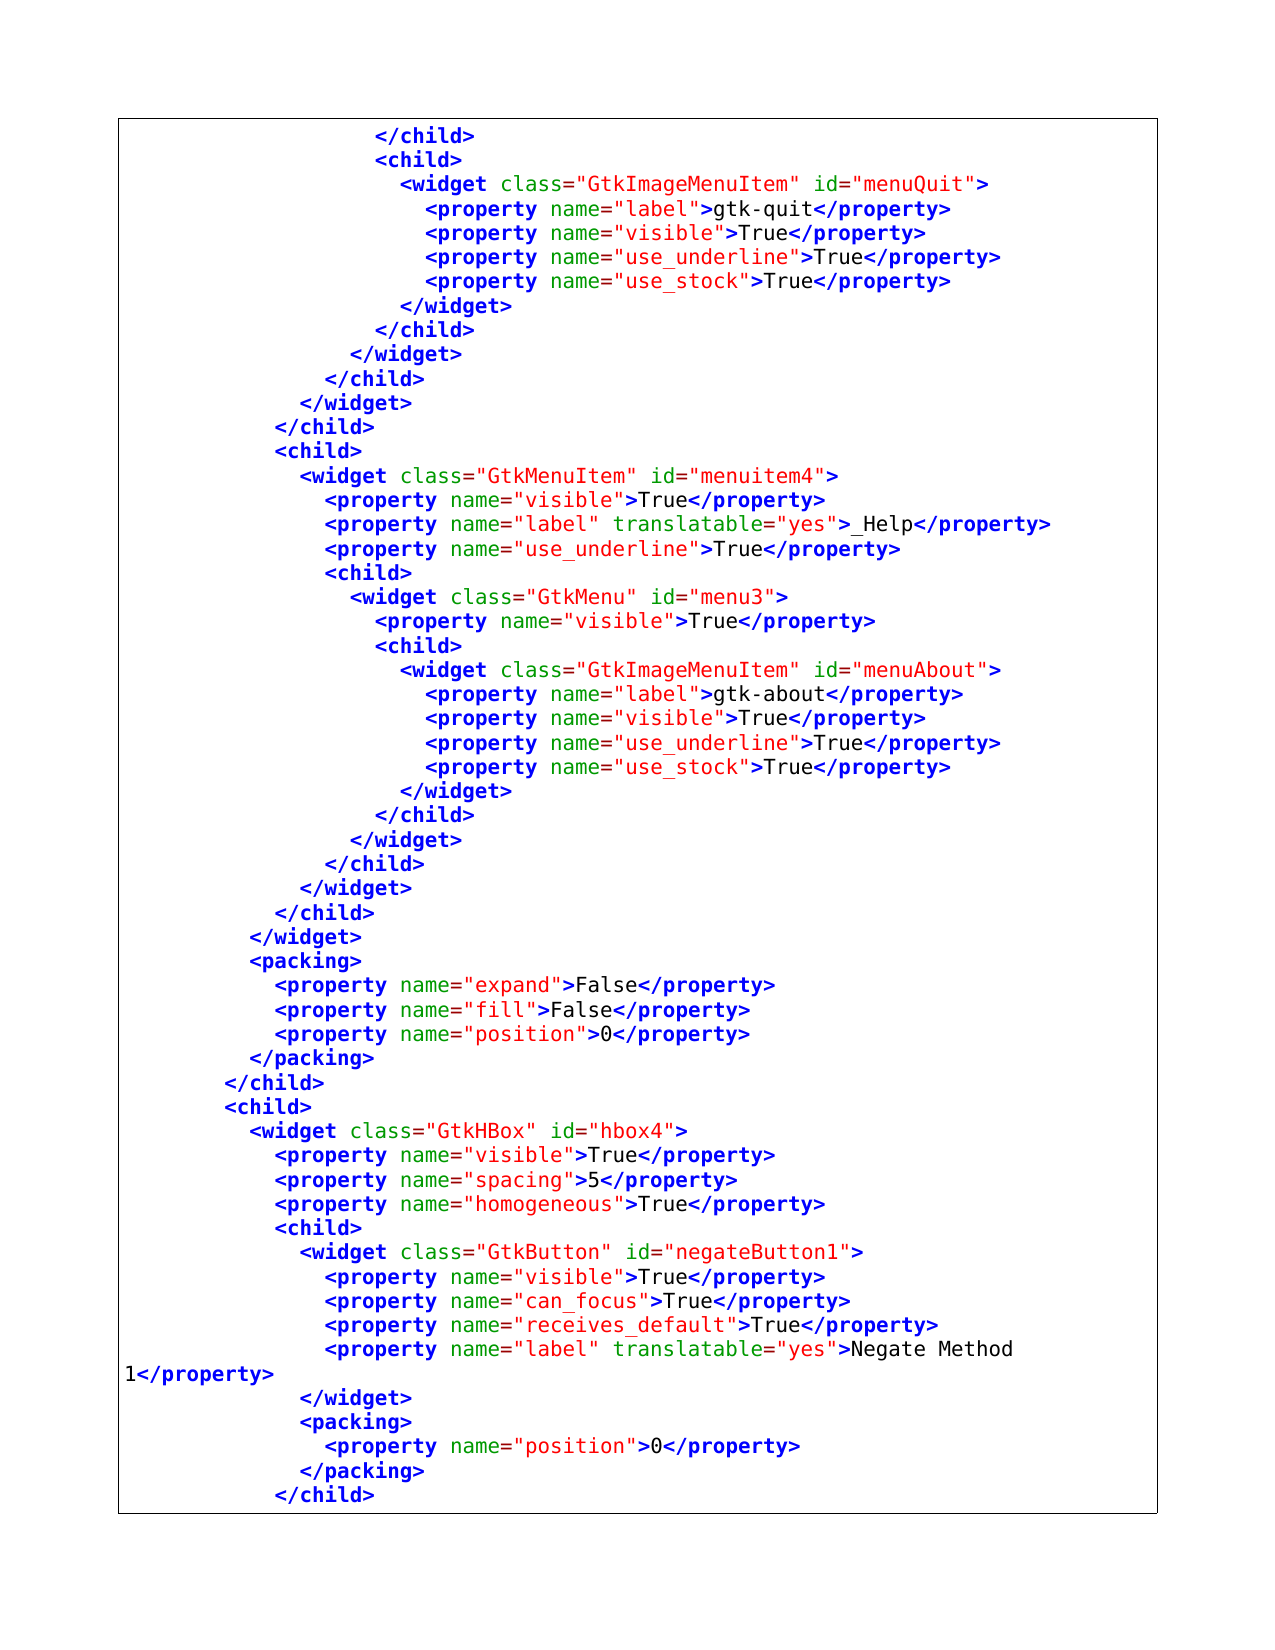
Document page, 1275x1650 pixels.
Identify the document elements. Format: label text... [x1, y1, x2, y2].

table_header </child> <child> <widget class="GtkImageMenuItem" id="menuQuit"> <property name="label">gtk-quit</property> <property name="visible">True</property> <property name="use_underline">True</property> <property name="use_stock">True</property> </widget> </child> </widget> </child> </widget> </child> <child> <widget class="GtkMenuItem" id="menuitem4"> <property name="visible">True</property> <property name="label" translatable="yes">_Help</property> <property name="use_underline">True</property> <child> <widget class="GtkMenu" id="menu3"> <property name="visible">True</property> <child> <widget class="GtkImageMenuItem" id="menuAbout"> <property name="label">gtk-about</property> <property name="visible">True</property> <property name="use_underline">True</property> <property name="use_stock">True</property> </widget> </child> </widget> </child> </widget> </child> </widget> <packing> <property name="expand">False</property> <property name="fill">False</property> <property name="position">0</property> </packing> </child> <child> <widget class="GtkHBox" id="hbox4"> <property name="visible">True</property> <property name="spacing">5</property> <property name="homogeneous">True</property> <child> <widget class="GtkButton" id="negateButton1"> <property name="visible">True</property> <property name="can_focus">True</property> <property name="receives_default">True</property> <property name="label" translatable="yes">Negate Method 1</property> </widget> <packing> <property name="position">0</property> </packing> </child> [119, 119, 1157, 1513]
